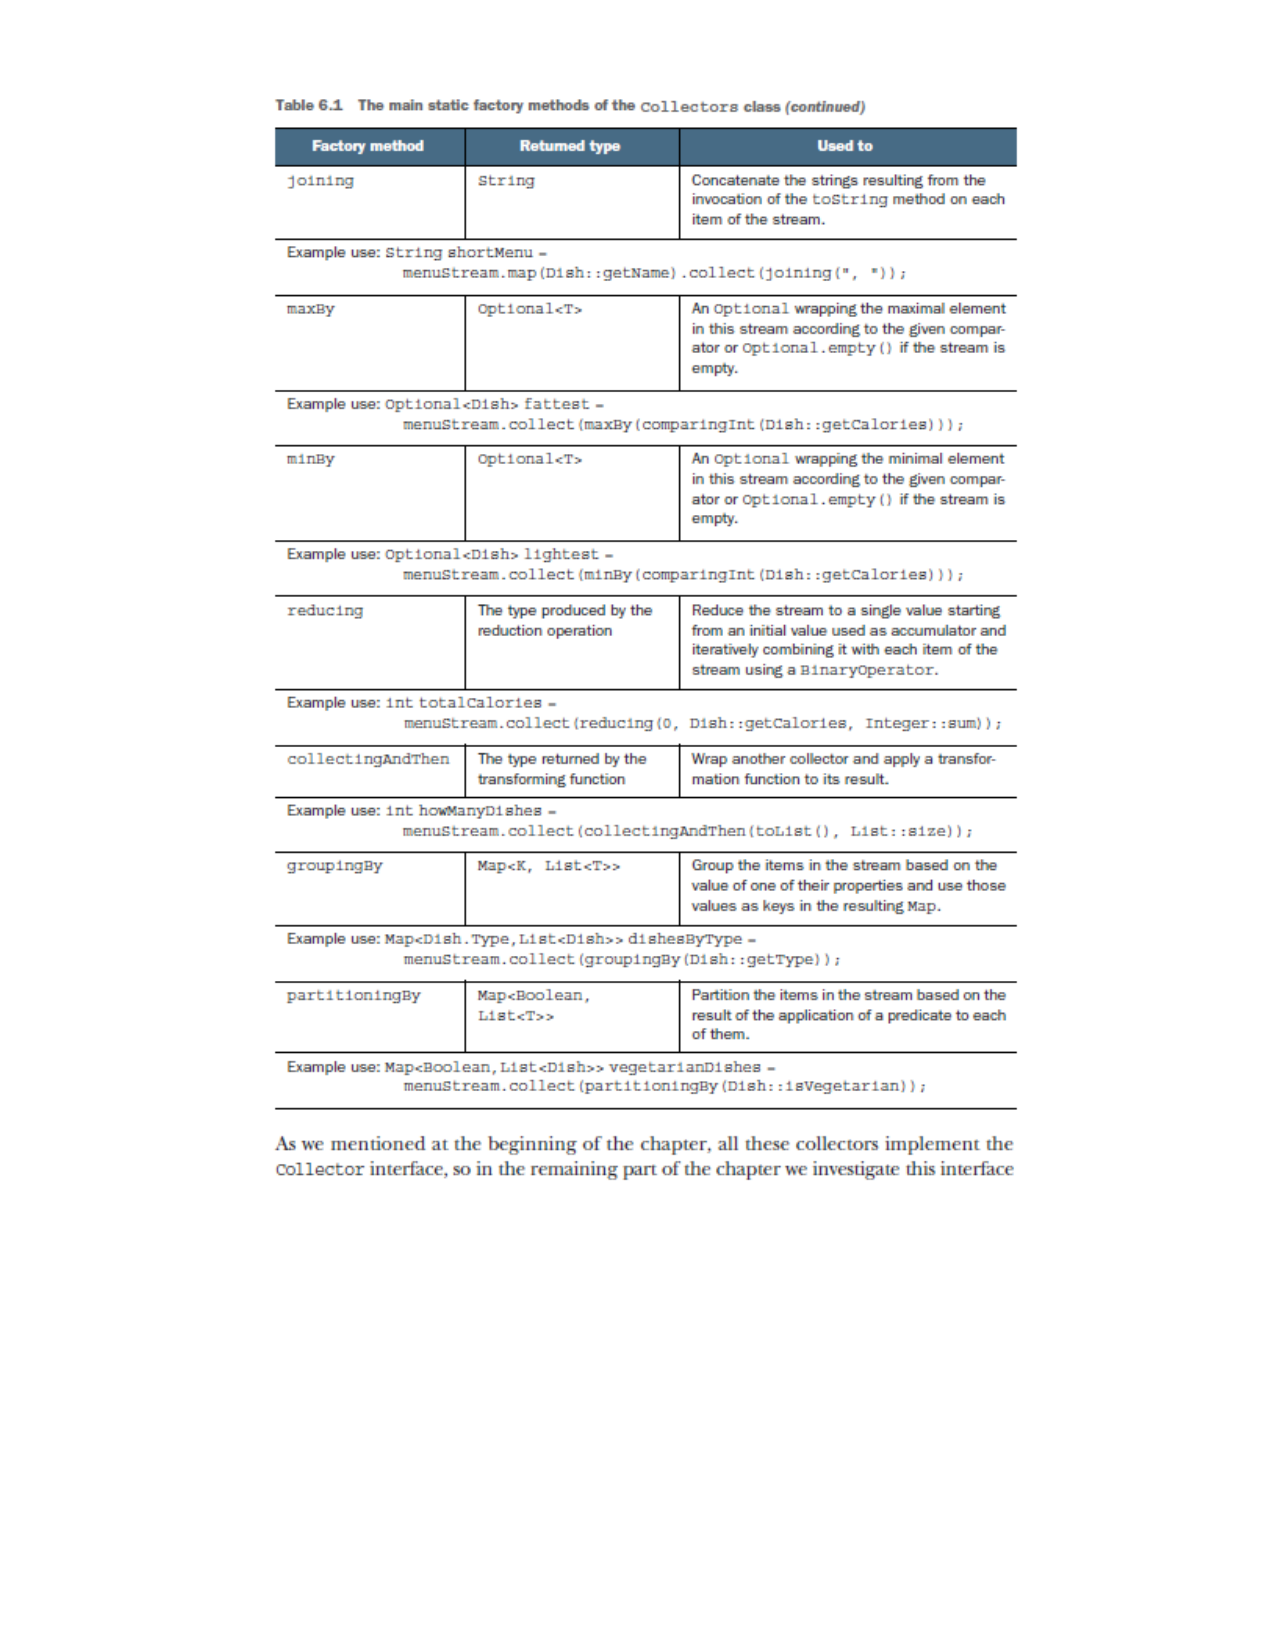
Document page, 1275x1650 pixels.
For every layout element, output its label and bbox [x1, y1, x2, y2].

picture [241, 84, 1050, 1213]
